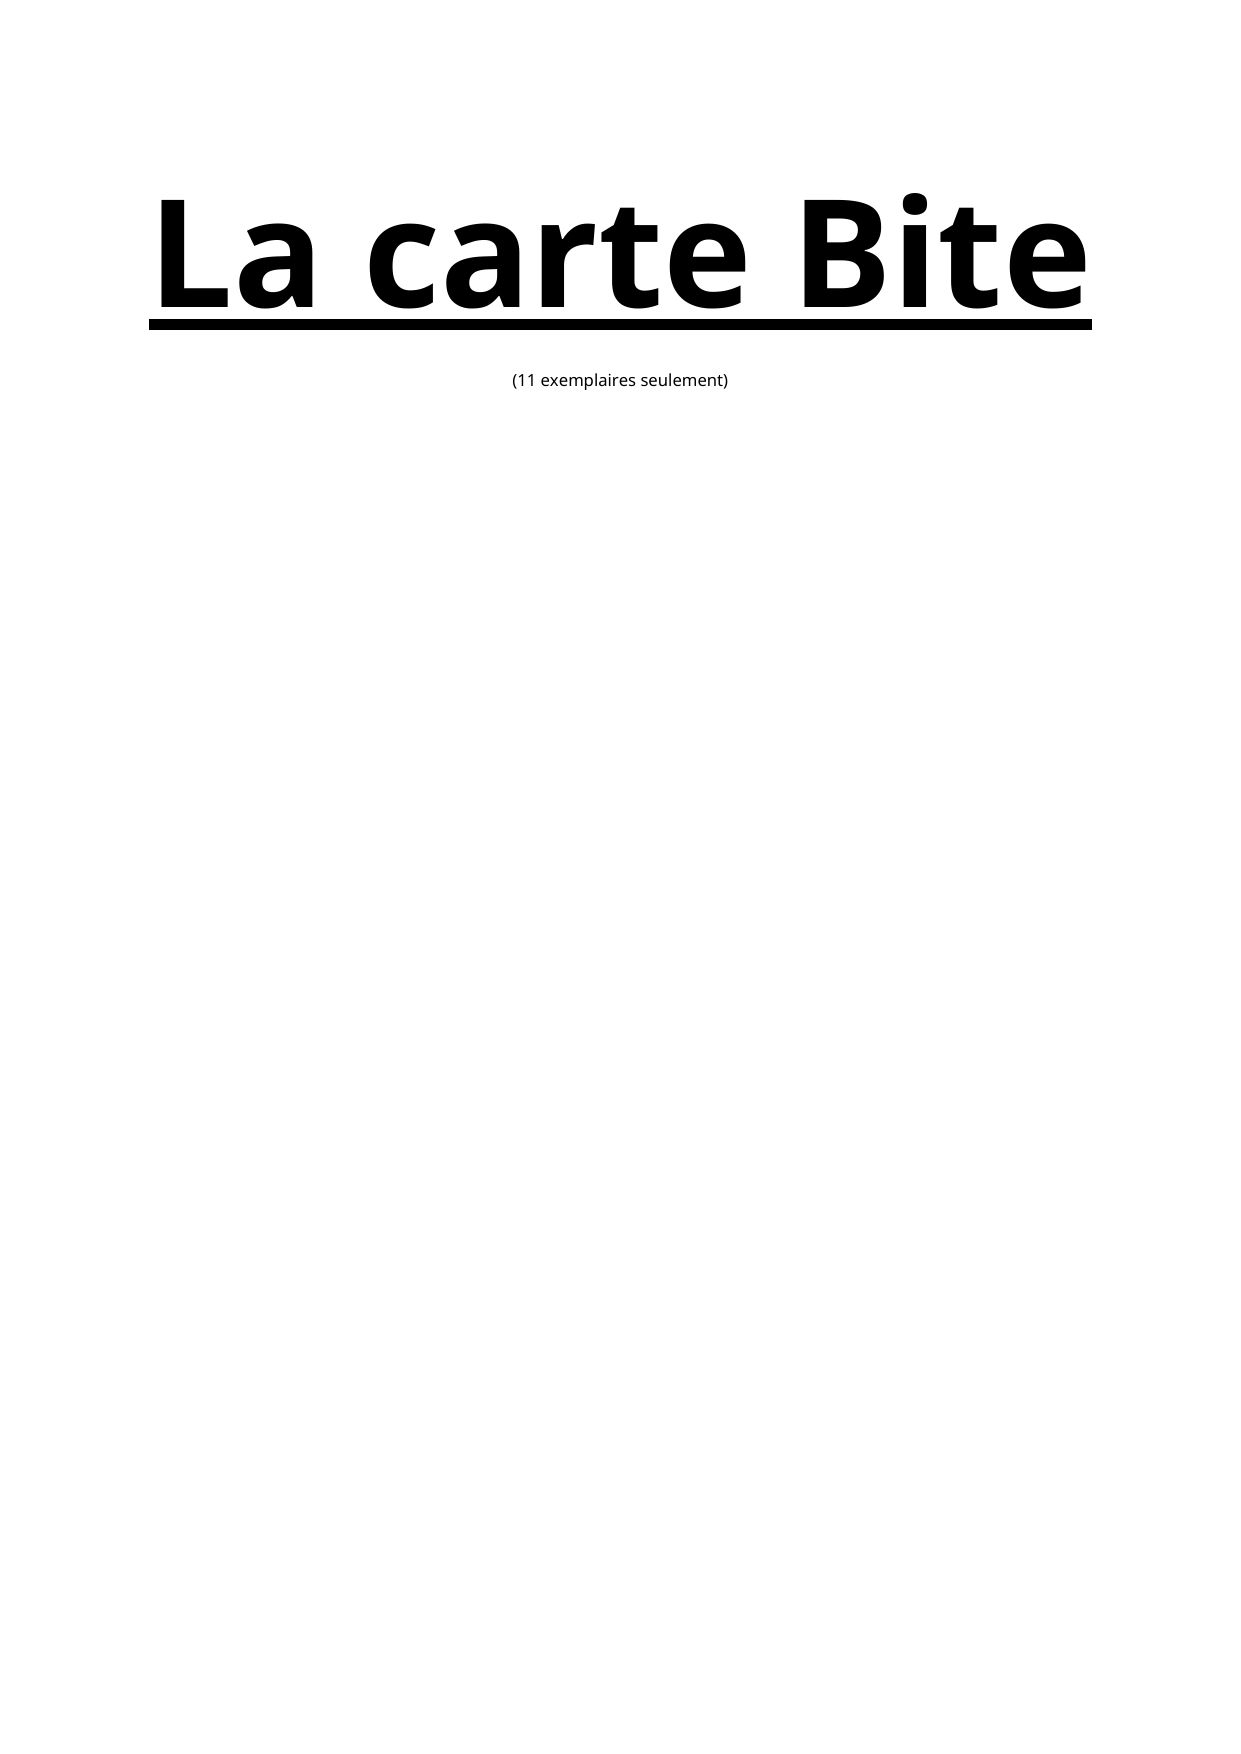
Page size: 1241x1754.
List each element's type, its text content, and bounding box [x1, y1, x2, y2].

text La carte Bite [148, 148, 1093, 352]
text (11 exemplaires seulement) [148, 368, 1093, 391]
